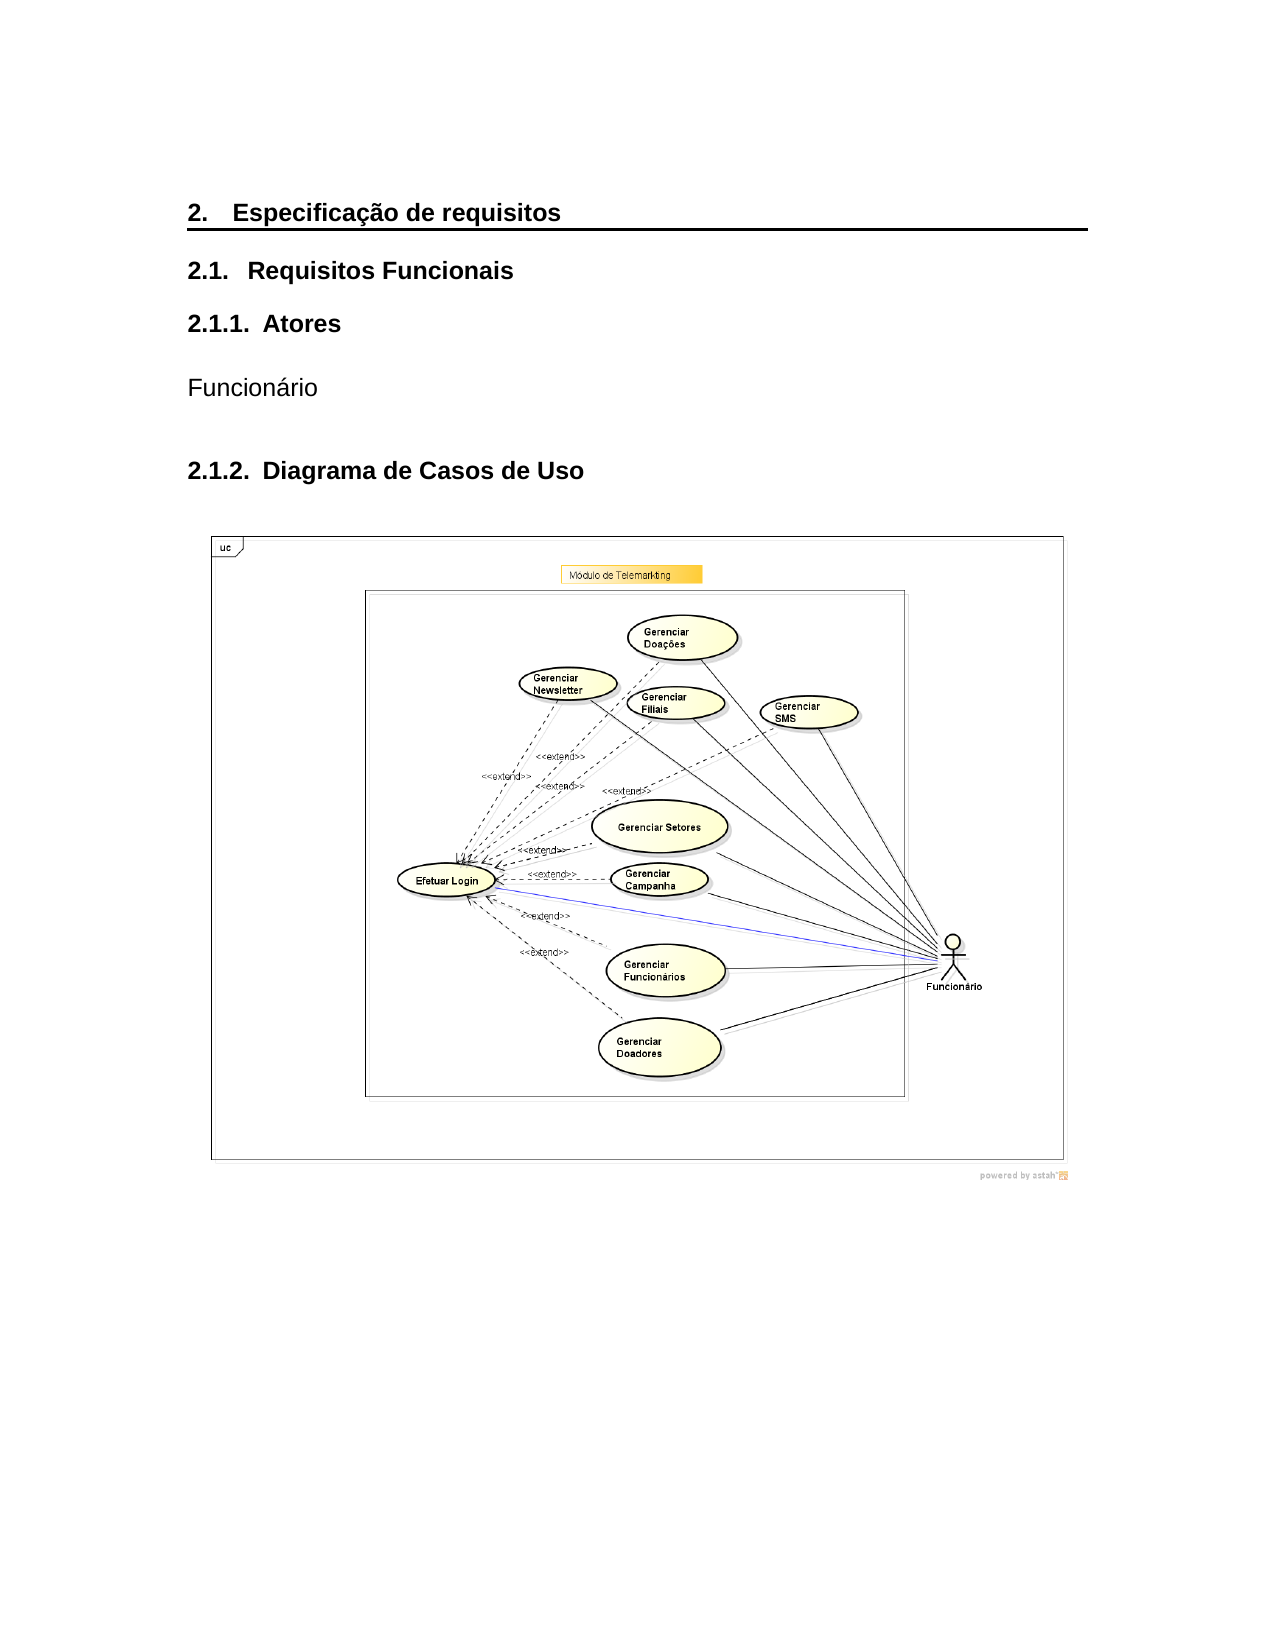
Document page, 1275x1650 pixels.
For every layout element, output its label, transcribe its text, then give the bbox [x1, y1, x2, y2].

subtitle Atores [187, 309, 1088, 338]
text Funcionário [187, 373, 1088, 402]
subtitle Especificação de requisitos [187, 198, 1088, 228]
subtitle Diagrama de Casos de Uso [187, 456, 1088, 484]
picture [203, 528, 1071, 1183]
subtitle Requisitos Funcionais [187, 256, 1088, 284]
